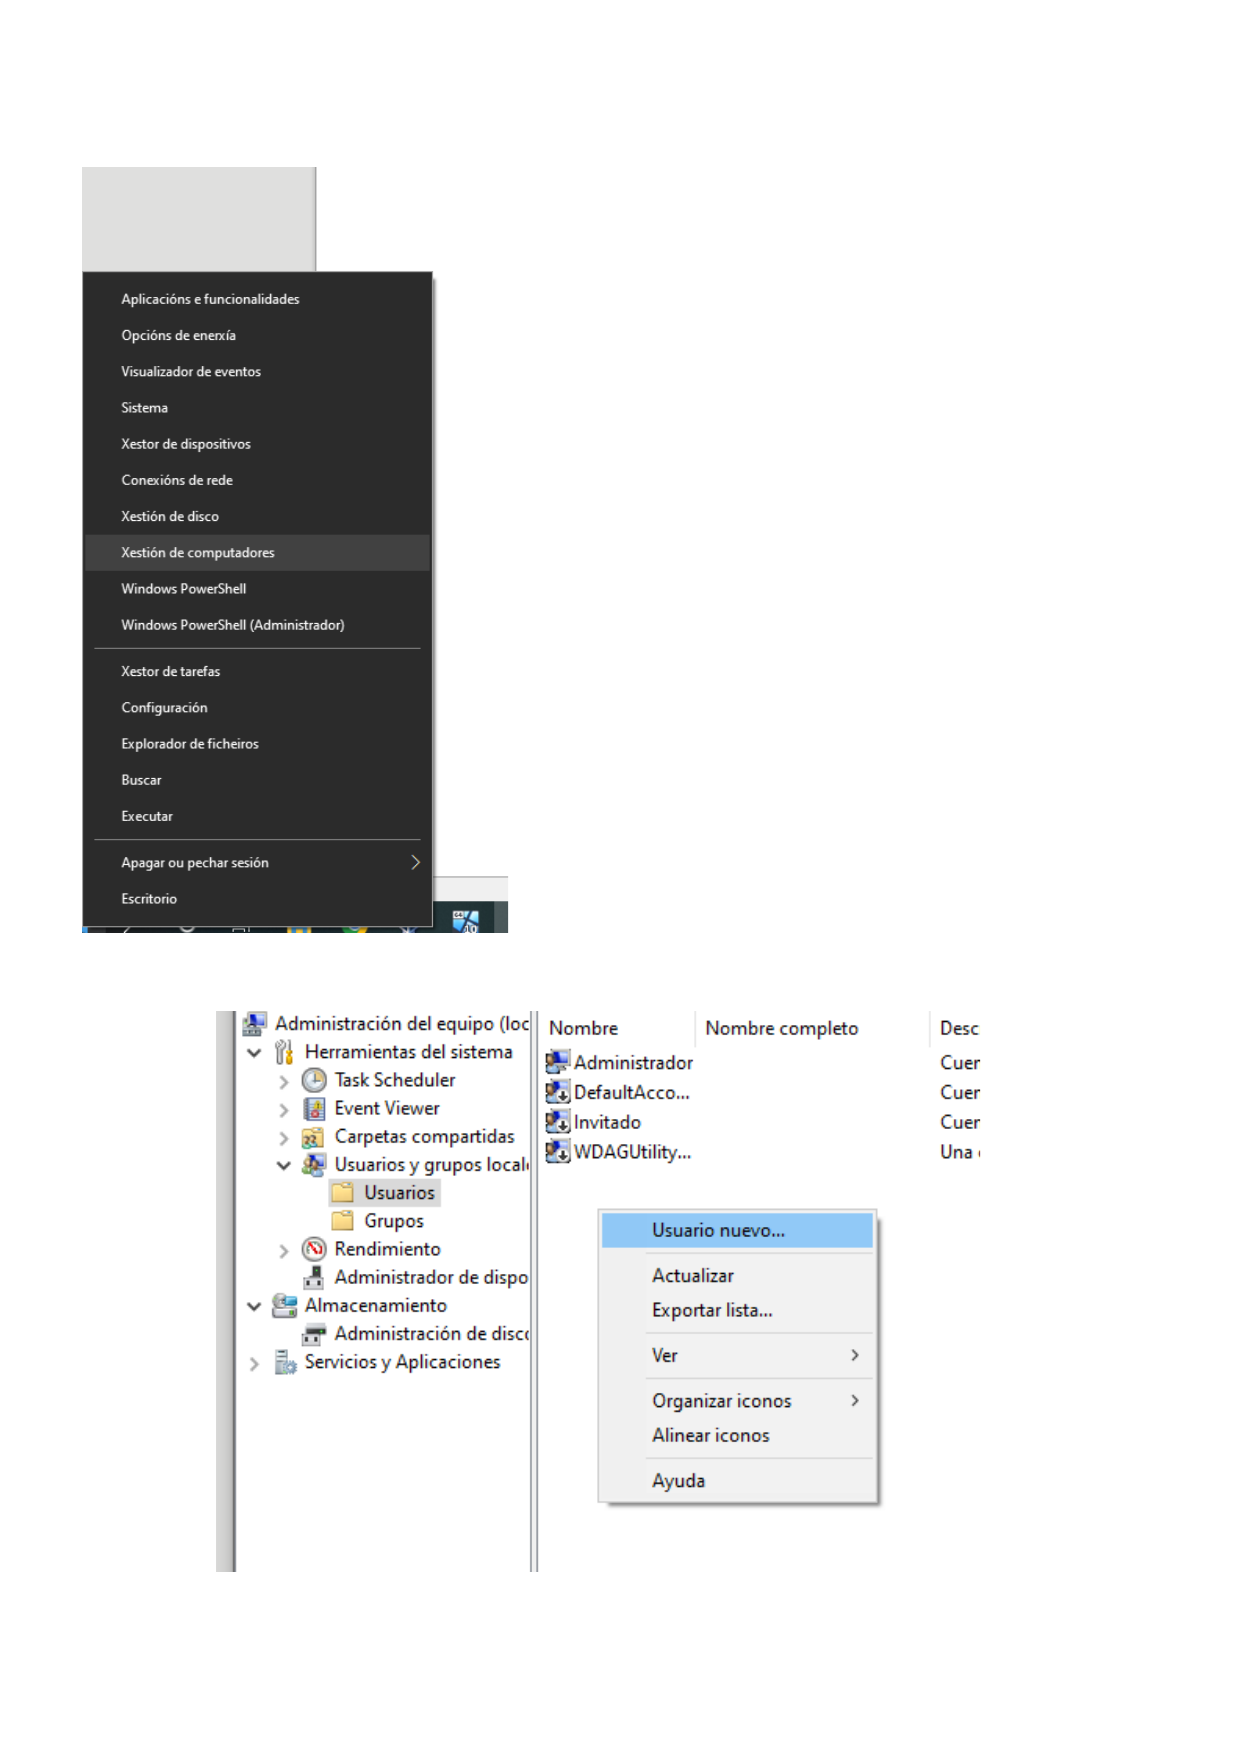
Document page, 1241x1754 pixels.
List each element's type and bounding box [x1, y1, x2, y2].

picture [216, 1011, 981, 1572]
picture [82, 167, 509, 933]
